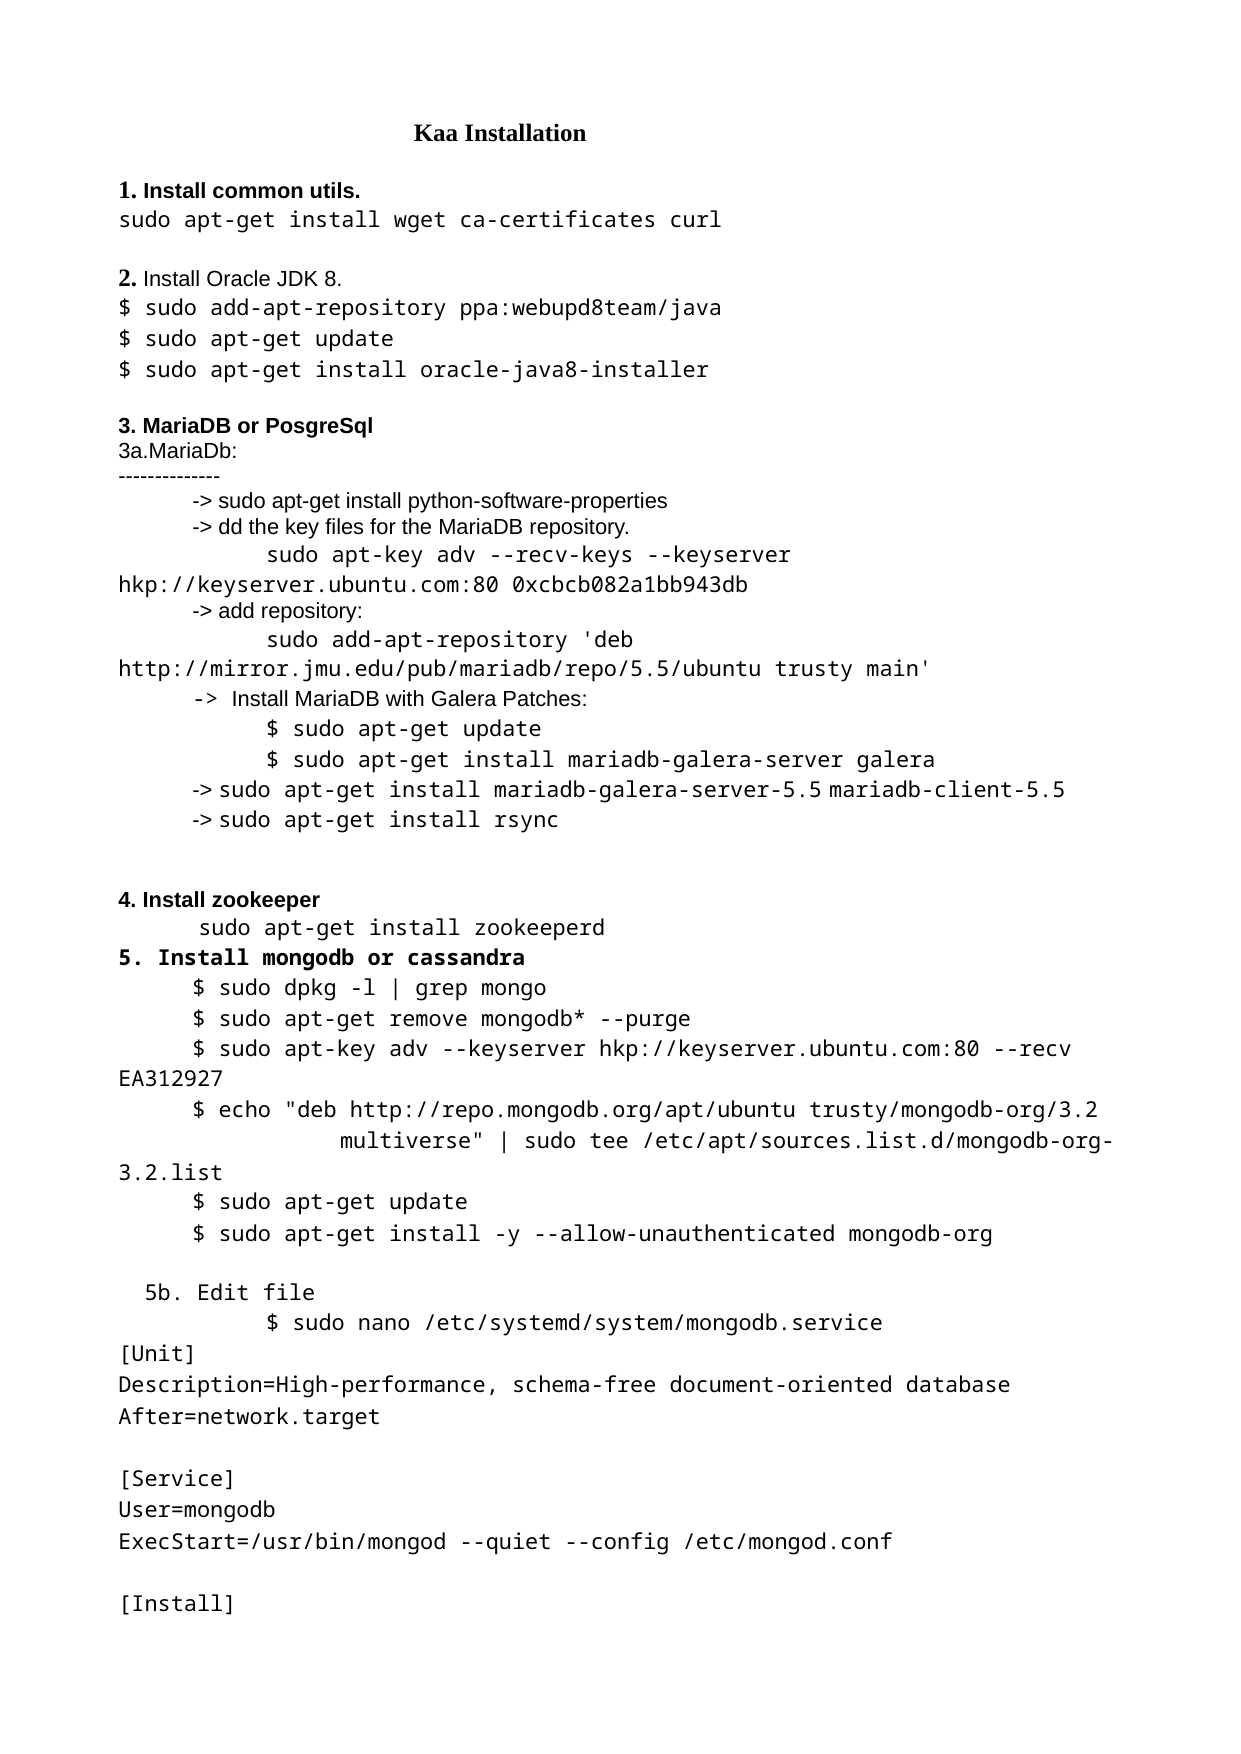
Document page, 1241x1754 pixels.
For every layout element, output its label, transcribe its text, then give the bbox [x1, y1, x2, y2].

text 5. Install mongodb or cassandra [118, 942, 1122, 972]
text -> dd the key files for the MariaDB repository. [118, 513, 1122, 539]
text $ echo "deb http://repo.mongodb.org/apt/ubuntu trusty/mongodb-org/3.2 multiverse" | sudo tee /etc/apt/sources.list.d/mongodb-org-3.2.list [118, 1092, 1122, 1186]
text -> add repository: [118, 598, 1122, 623]
text $ sudo apt-get install oracle-java8-installer [118, 353, 1122, 384]
text 4. Install zookeeper [118, 887, 1122, 912]
text -> sudo apt-get install mariadb-galera-server-5.5 mariadb-client-5.5 [118, 774, 1122, 804]
text sudo apt-get install wget ca-certificates curl [118, 204, 1122, 234]
text 3a.MariaDb: [118, 438, 1122, 463]
text -> sudo apt-get install rsync [118, 804, 1122, 833]
text -> Install MariaDB with Galera Patches: [118, 683, 1122, 713]
text After=network.target [118, 1399, 1122, 1430]
text 2. Install Oracle JDK 8. [118, 263, 1122, 292]
text 1. Install common utils. [118, 176, 1122, 204]
text $ sudo apt-get install mariadb-galera-server galera [118, 743, 1122, 774]
text $ sudo apt-get remove mongodb* --purge [118, 1002, 1122, 1033]
text Description=High-performance, schema-free document-oriented database [118, 1368, 1122, 1399]
text sudo apt-key adv --recv-keys --keyserver hkp://keyserver.ubuntu.com:80 0xcbcb082a1bb943db [118, 539, 1122, 598]
text 3. MariaDB or PosgreSql [118, 413, 1122, 438]
text $ sudo apt-key adv --keyserver hkp://keyserver.ubuntu.com:80 --recv EA312927 [118, 1033, 1122, 1092]
text $ sudo apt-get install -y --allow-unauthenticated mongodb-org [118, 1216, 1122, 1247]
text -------------- [118, 463, 1122, 488]
text ExecStart=/usr/bin/mongod --quiet --config /etc/mongod.conf [118, 1524, 1122, 1555]
text [Unit] [118, 1337, 1122, 1368]
text User=mongodb [118, 1493, 1122, 1524]
text [Service] [118, 1462, 1122, 1493]
text $ sudo dpkg -l | grep mongo [118, 972, 1122, 1002]
text -> sudo apt-get install python-software-properties [118, 488, 1122, 513]
text Kaa Installation [118, 118, 1122, 147]
text $ sudo add-apt-repository ppa:webupd8team/java [118, 292, 1122, 321]
text sudo apt-get install zookeeperd [118, 912, 1122, 942]
text $ sudo apt-get update [118, 1186, 1122, 1216]
text sudo add-apt-repository 'deb http://mirror.jmu.edu/pub/mariadb/repo/5.5/ubuntu trusty main' [118, 623, 1122, 683]
text $ sudo nano /etc/systemd/system/mongodb.service [118, 1307, 1122, 1337]
text 5b. Edit file [118, 1277, 1122, 1307]
text $ sudo apt-get update [118, 321, 1122, 353]
text [Install] [118, 1587, 1122, 1618]
text $ sudo apt-get update [118, 713, 1122, 743]
